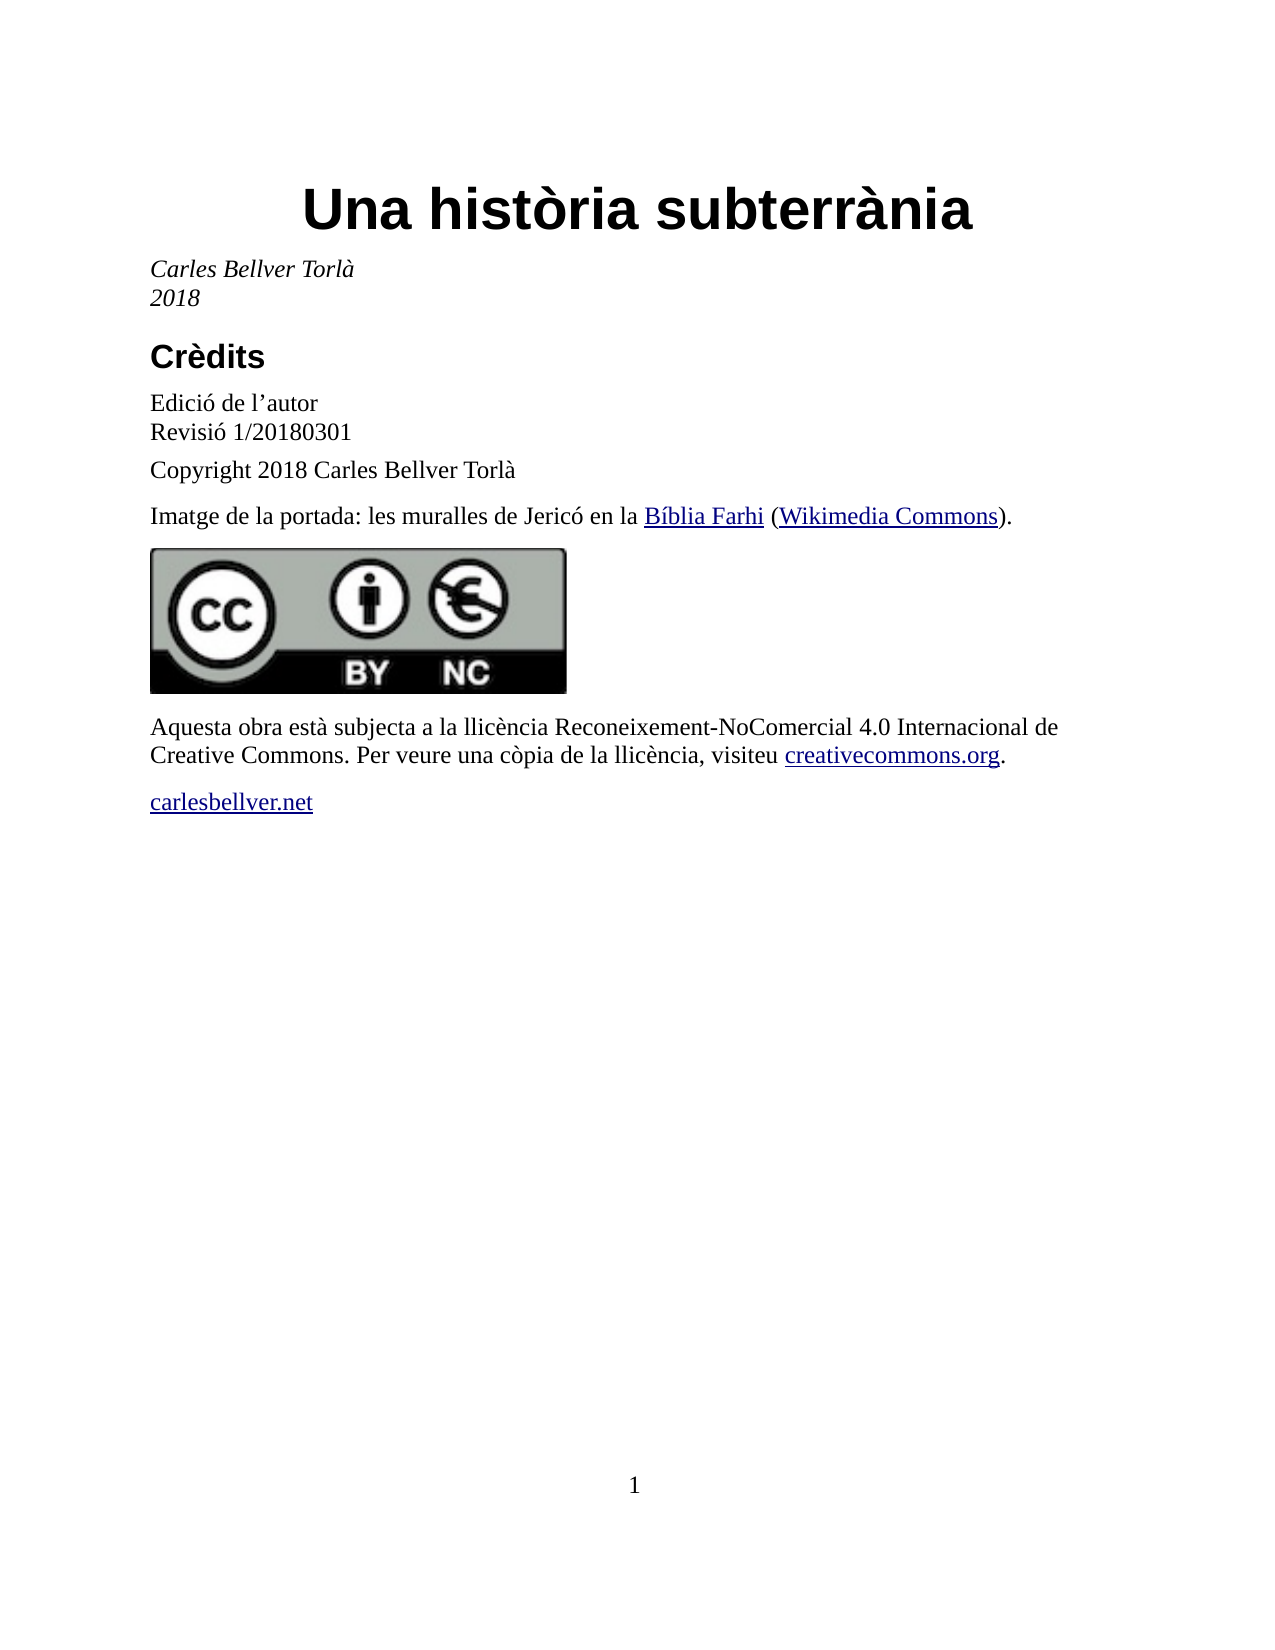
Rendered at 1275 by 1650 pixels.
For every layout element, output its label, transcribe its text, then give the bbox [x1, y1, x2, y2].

picture [150, 548, 567, 694]
text Imatge de la portada: les muralles de Jericó en la Bíblia Farhi (Wikimedia Commons). [150, 501, 1125, 530]
text carlesbellver.net [150, 787, 1125, 816]
text Carles Bellver Torlà [150, 254, 1125, 283]
title Una història subterrània [150, 175, 1125, 242]
text Aquesta obra està subjecta a la llicència Reconeixement-NoComercial 4.0 Internacional de Creative Commons. Per veure una còpia de la llicència, visiteu creativecommons.org. [150, 712, 1125, 769]
text Copyright 2018 Carles Bellver Torlà [150, 455, 1125, 483]
subtitle Crèdits [150, 337, 1125, 376]
text Edició de l’autor Revisió 1/20180301 [150, 388, 1125, 446]
text 2018 [150, 283, 1125, 312]
